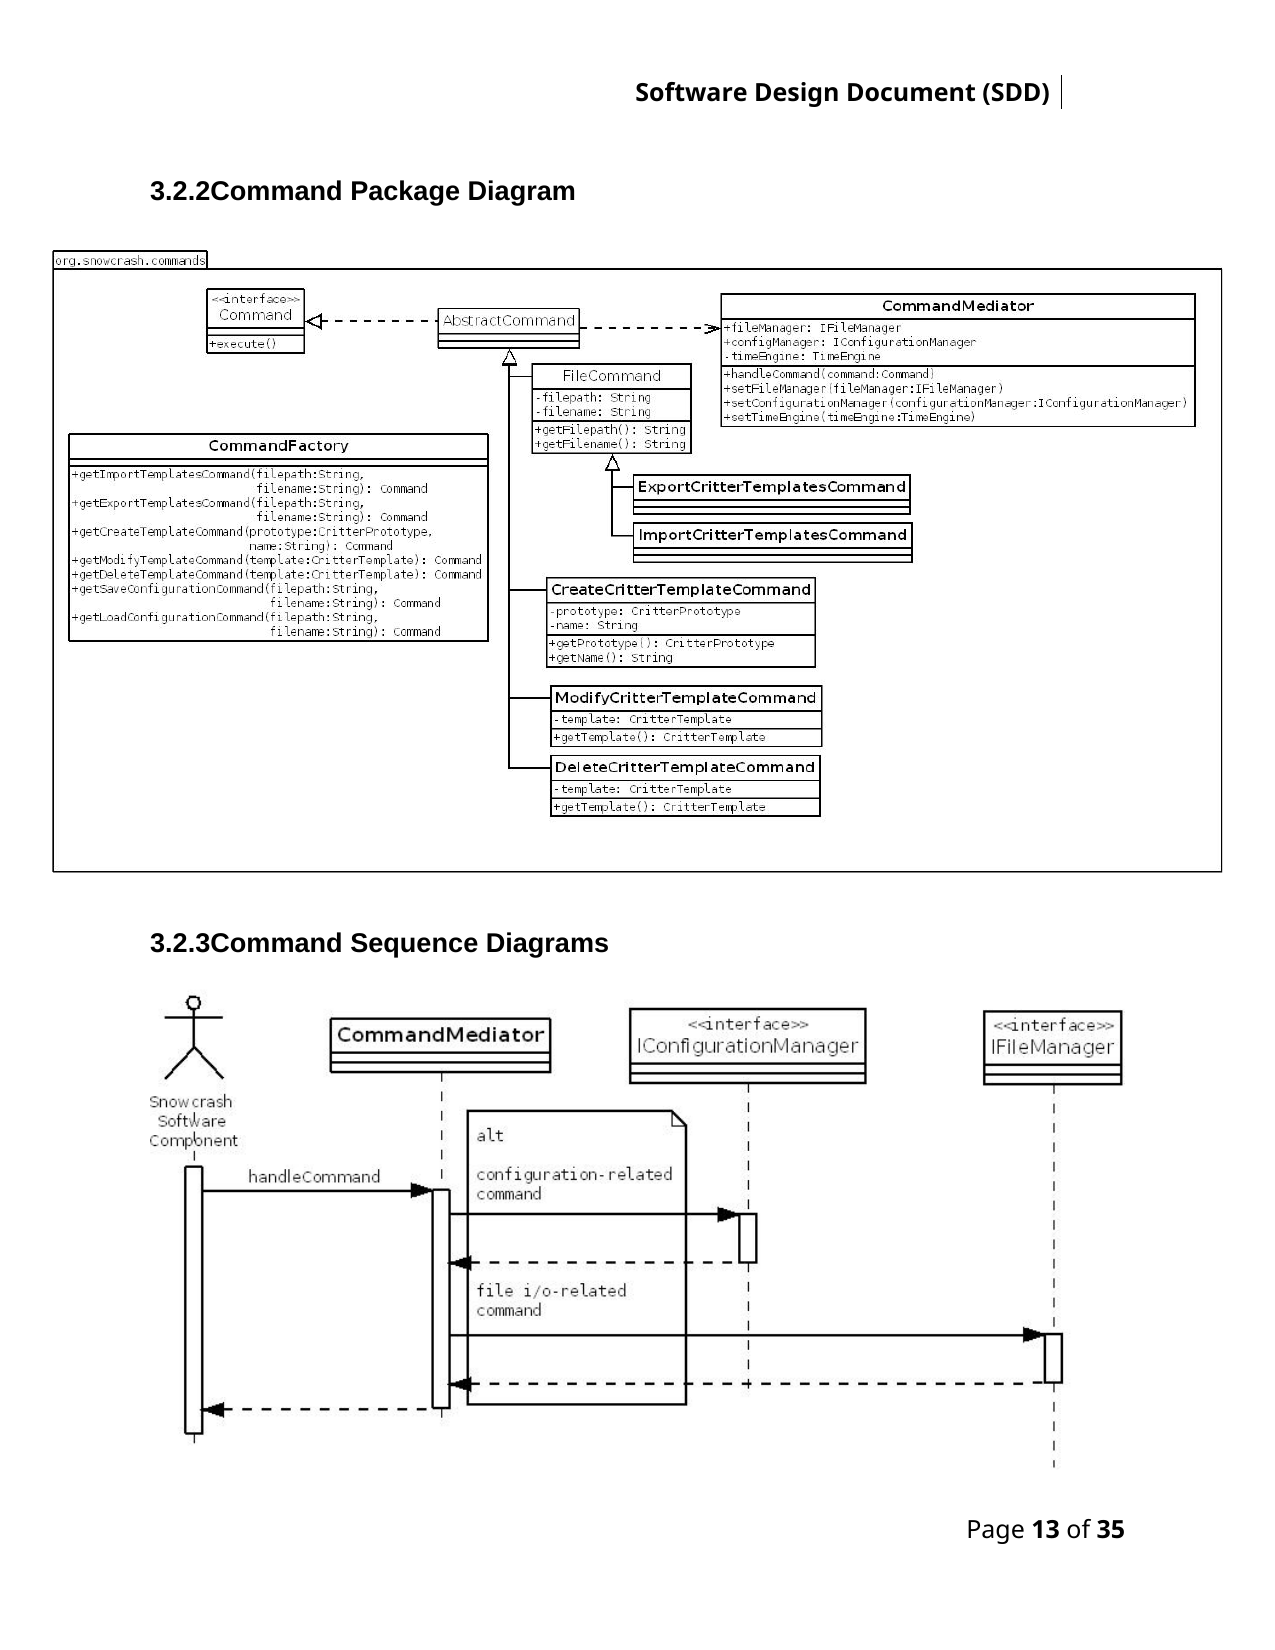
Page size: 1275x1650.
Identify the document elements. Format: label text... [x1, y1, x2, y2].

subtitle Command Sequence Diagrams [150, 927, 1125, 958]
picture [52, 250, 1223, 873]
subtitle Command Package Diagram [150, 175, 1125, 206]
picture [150, 980, 1125, 1470]
